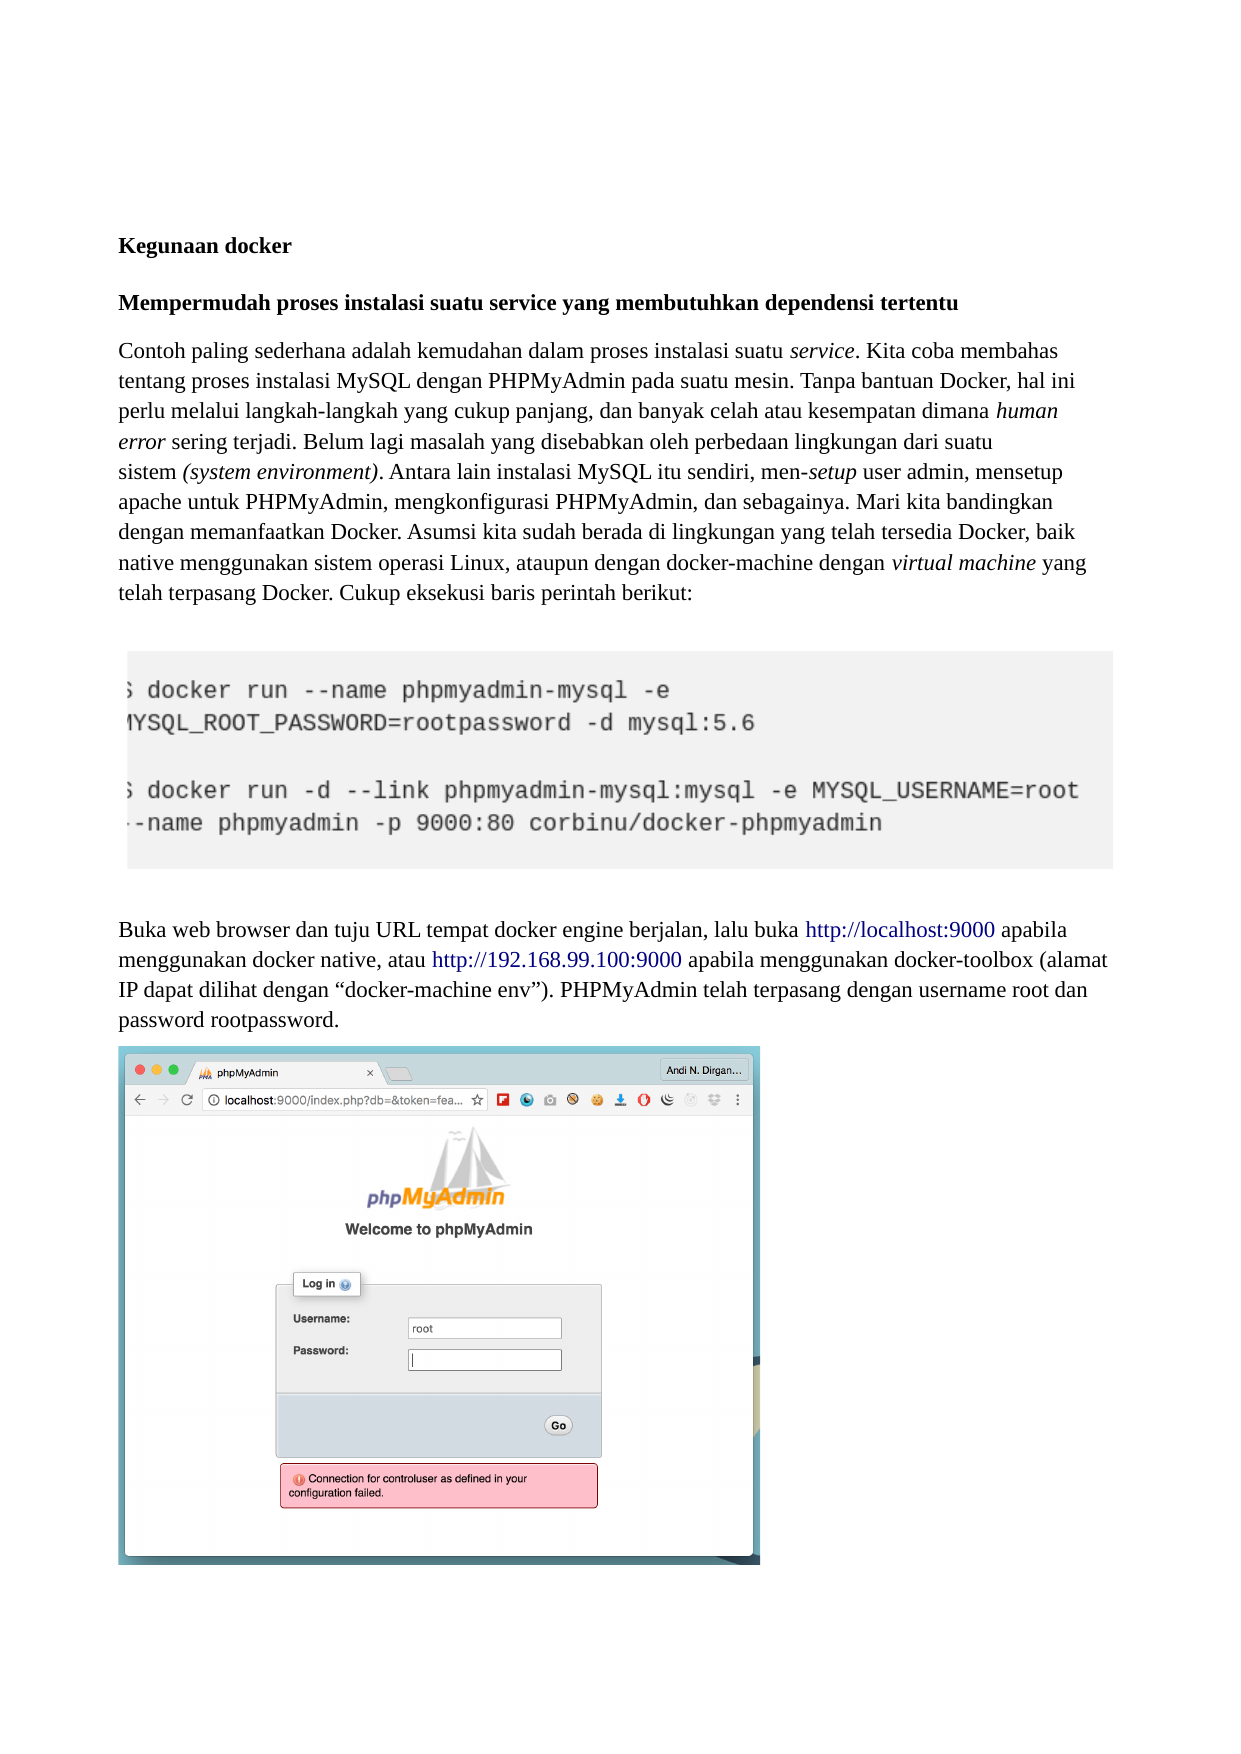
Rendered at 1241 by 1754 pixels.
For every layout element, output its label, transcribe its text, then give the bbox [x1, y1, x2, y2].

text Buka web browser dan tuju URL tempat docker engine berjalan, lalu buka http://localhost:9000 apabila menggunakan docker native, atau http://192.168.99.100:9000 apabila menggunakan docker-toolbox (alamat IP dapat dilihat dengan “docker-machine env”). PHPMyAdmin telah terpasang dengan username root dan password rootpassword. [118, 916, 1122, 1033]
picture [118, 1046, 761, 1565]
subtitle Mempermudah proses instalasi suatu service yang membutuhkan dependensi tertentu [118, 289, 1122, 315]
text Contoh paling sederhana adalah kemudahan dalam proses instalasi suatu service. Kita coba membahas tentang proses instalasi MySQL dengan PHPMyAdmin pada suatu mesin. Tanpa bantuan Docker, hal ini perlu melalui langkah-langkah yang cukup panjang, dan banyak celah atau kesempatan dimana human error sering terjadi. Belum lagi masalah yang disebabkan oleh perbedaan lingkungan dari suatu sistem (system environment). Antara lain instalasi MySQL itu sendiri, men-setup user admin, mensetup apache untuk PHPMyAdmin, mengkonfigurasi PHPMyAdmin, dan sebagainya. Mari kita bandingkan dengan memanfaatkan Docker. Asumsi kita sudah berada di lingkungan yang telah tersedia Docker, baik native menggunakan sistem operasi Linux, ataupun dengan docker-machine dengan virtual machine yang telah terpasang Docker. Cukup eksekusi baris perintah berikut: [118, 337, 1122, 605]
picture [127, 651, 1113, 869]
text Kegunaan docker [118, 232, 1122, 258]
